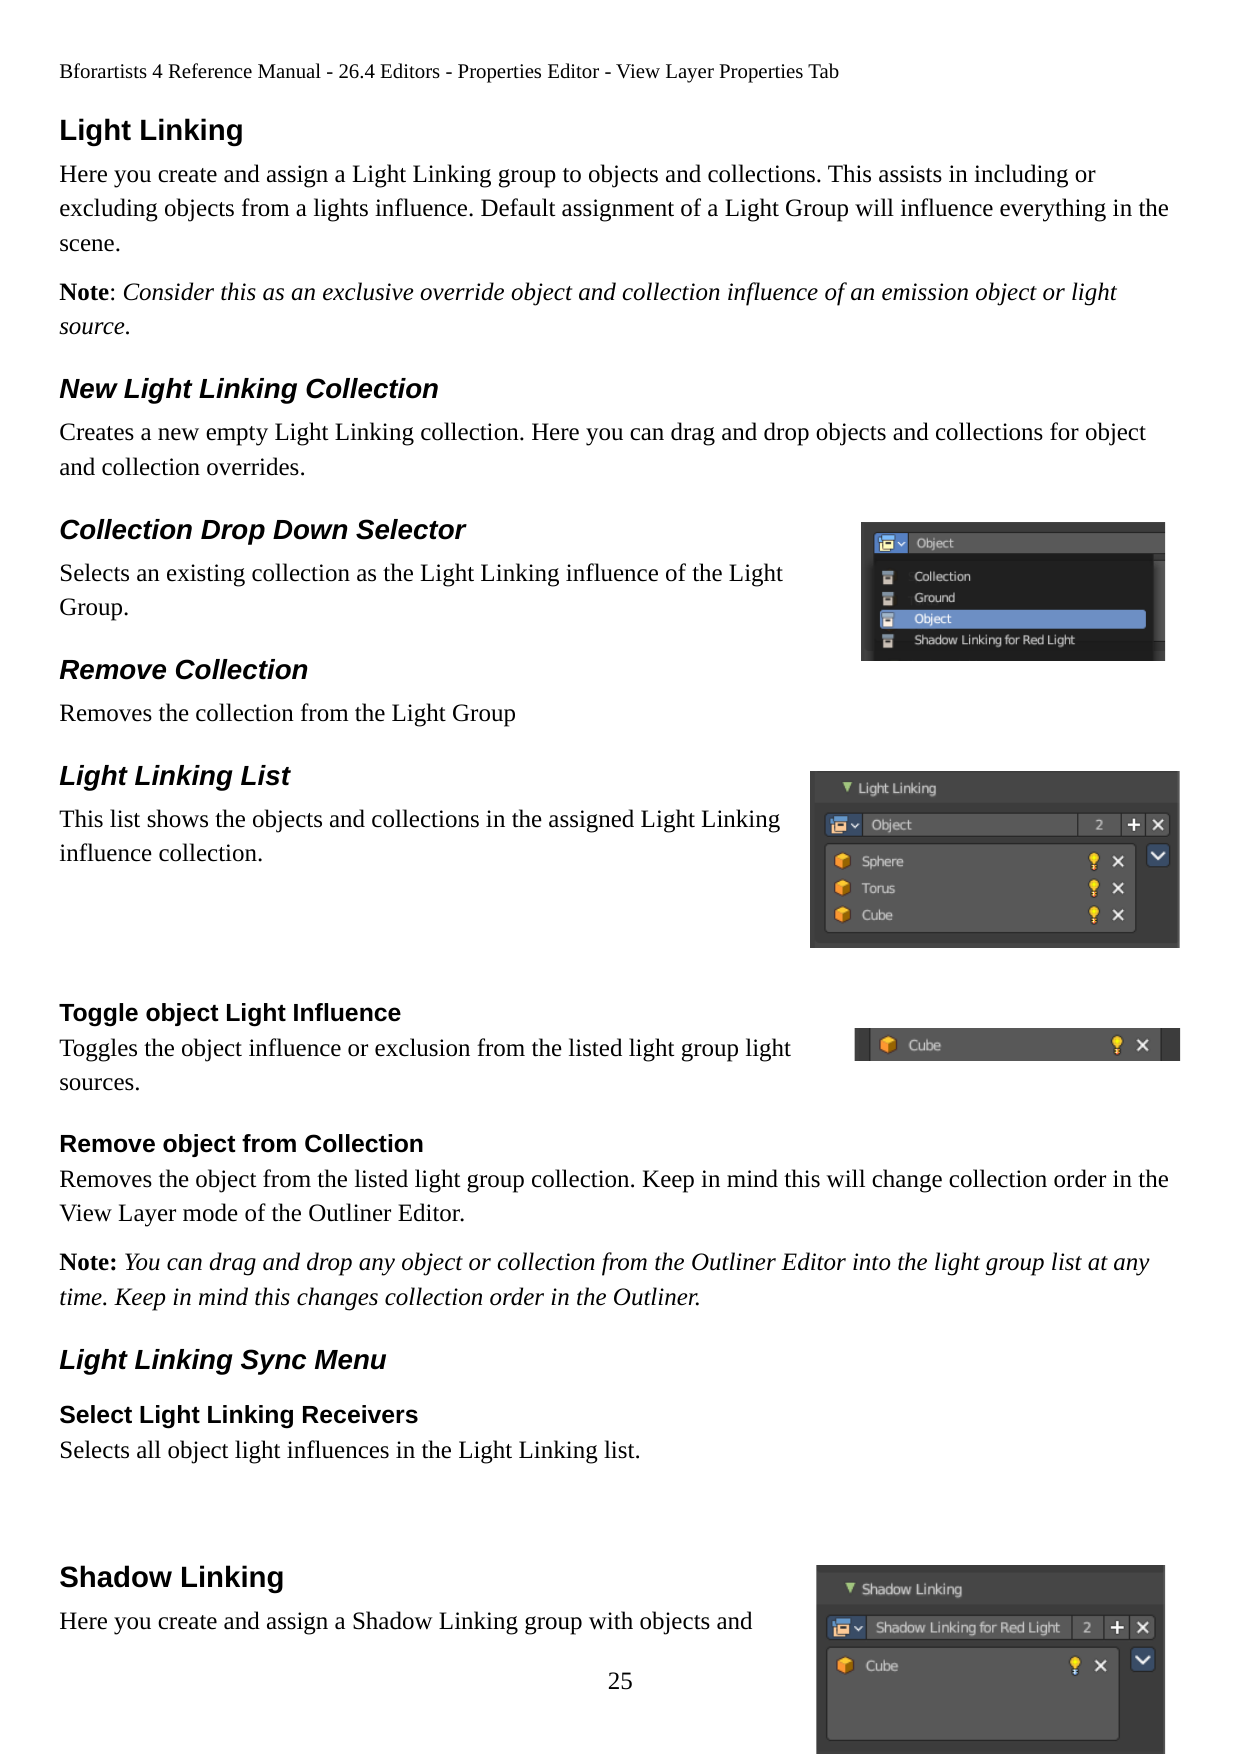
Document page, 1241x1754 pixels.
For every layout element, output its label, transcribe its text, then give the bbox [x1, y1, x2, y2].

text Toggles the object influence or exclusion from the listed light group light sources. [59, 1033, 1181, 1096]
subtitle Collection Drop Down Selector [59, 513, 1181, 545]
subtitle Select Light Linking Receivers [59, 1400, 1181, 1429]
text Creates a new empty Light Linking collection. Here you can drag and drop objects and collections for object and collection overrides. [59, 417, 1181, 481]
picture [810, 771, 1180, 948]
picture [816, 1565, 1166, 1754]
text Selects an existing collection as the Light Linking influence of the Light Group. [59, 558, 861, 621]
text Here you create and assign a Shadow Linking group with objects and [59, 1606, 816, 1634]
text Removes the collection from the Light Group [59, 698, 1181, 727]
picture [861, 522, 1166, 661]
text This list shows the objects and collections in the assigned Light Linking influence collection. [59, 804, 810, 867]
text Selects all object light influences in the Light Linking list. [59, 1435, 1181, 1464]
subtitle Light Linking Sync Menu [59, 1343, 1181, 1375]
text Note: You can drag and drop any object or collection from the Outliner Editor into the light group list at any time. Keep in mind this changes collection order in the Outliner. [59, 1247, 1181, 1311]
subtitle Remove object from Collection [59, 1129, 1181, 1158]
subtitle Remove Collection [59, 654, 1181, 686]
picture [854, 1028, 1181, 1061]
subtitle Light Linking [59, 113, 1181, 146]
subtitle New Light Linking Collection [59, 373, 1181, 405]
subtitle Light Linking List [59, 760, 1181, 792]
subtitle Shadow Linking [59, 1559, 1181, 1593]
text Note: Consider this as an exclusive override object and collection influence of an emission object or light source. [59, 277, 1181, 340]
text Here you create and assign a Light Linking group to objects and collections. This assists in including or excluding objects from a lights influence. Default assignment of a Light Group will influence everything in the scene. [59, 159, 1181, 257]
text Removes the object from the listed light group collection. Keep in mind this will change collection order in the View Layer mode of the Outliner Editor. [59, 1164, 1181, 1227]
subtitle Toggle object Light Influence [59, 998, 1181, 1027]
